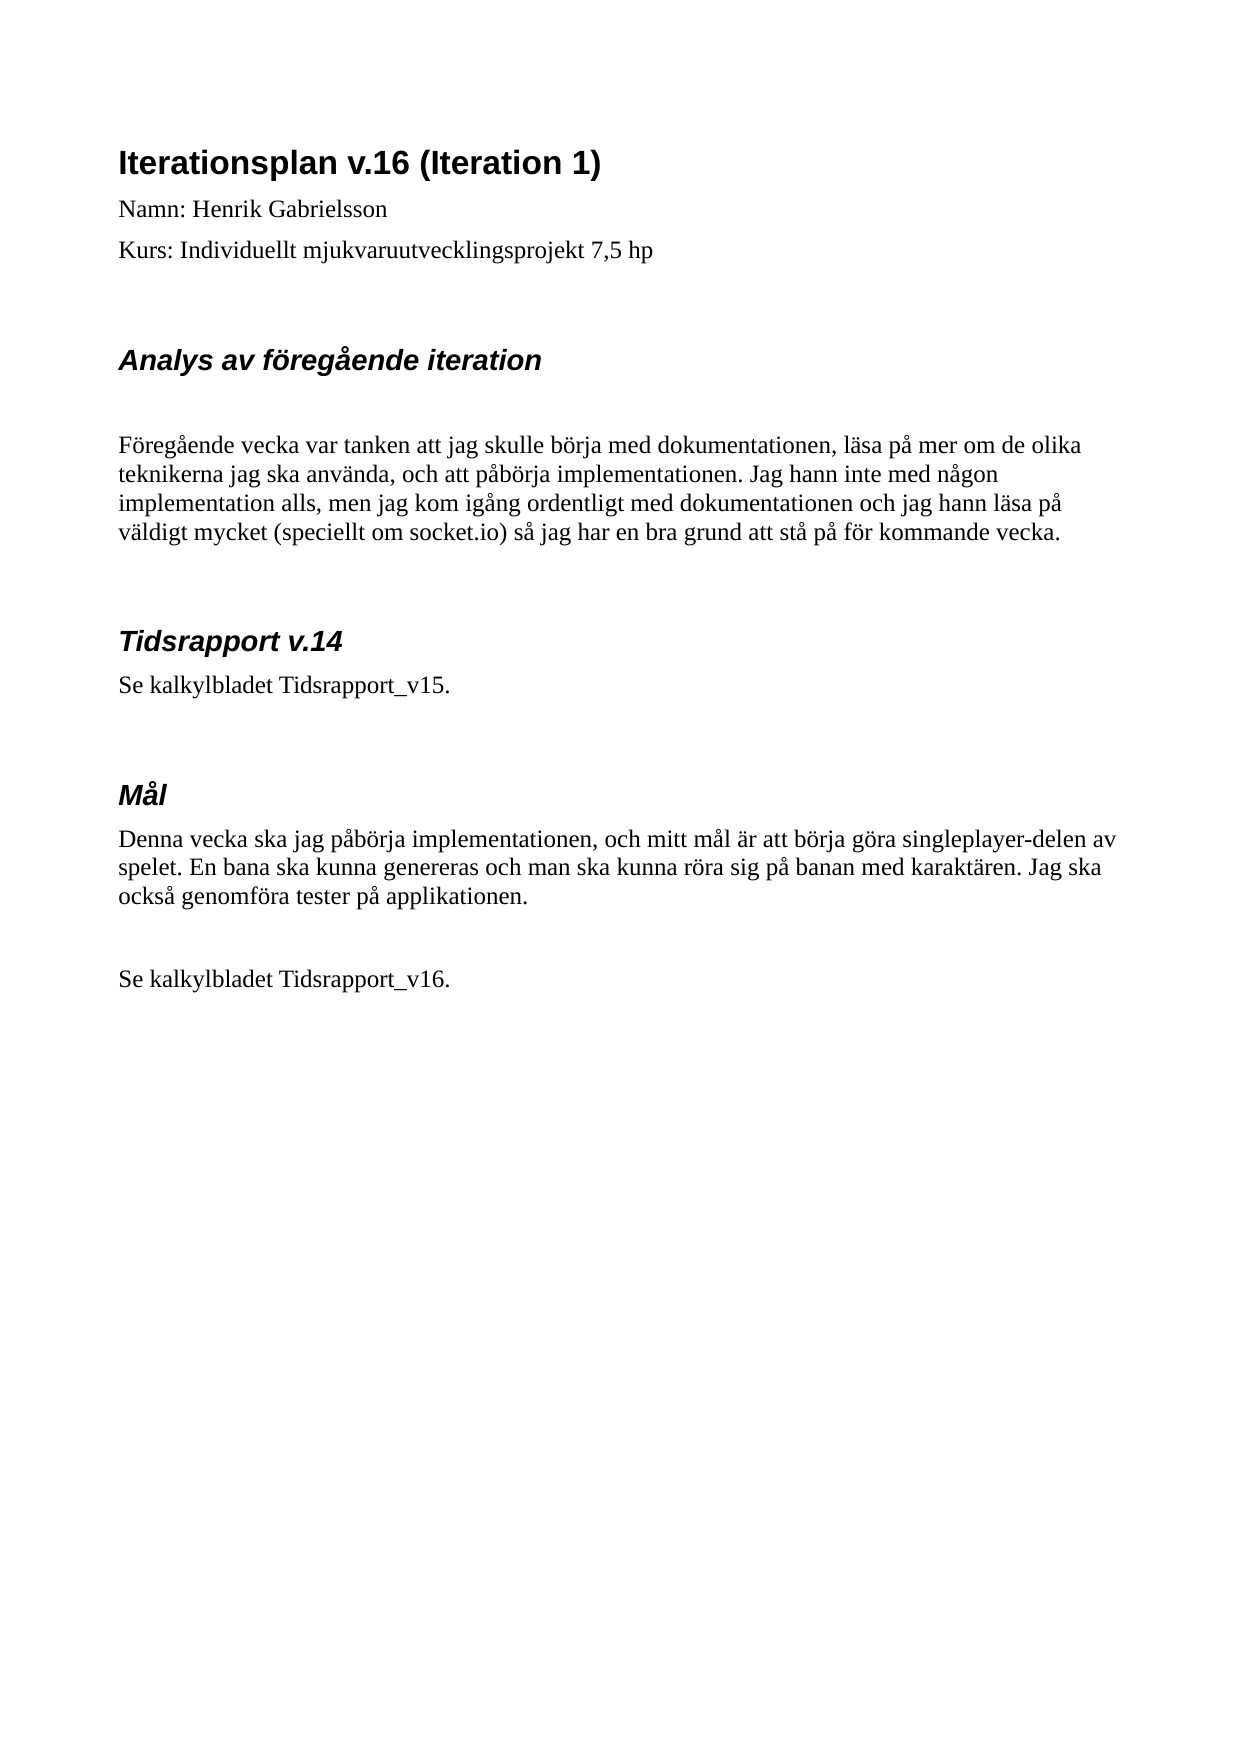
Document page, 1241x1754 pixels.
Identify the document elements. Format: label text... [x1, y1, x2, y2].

subtitle Iterationsplan v.16 (Iteration 1) [118, 143, 1122, 182]
subtitle Analys av föregående iteration [118, 343, 1122, 377]
subtitle Tidsrapport v.14 [118, 624, 1122, 658]
text Kurs: Individuellt mjukvaruutvecklingsprojekt 7,5 hp [118, 236, 1122, 264]
text Se kalkylbladet Tidsrapport_v16. [118, 964, 1122, 992]
text Denna vecka ska jag påbörja implementationen, och mitt mål är att börja göra singleplayer-delen av spelet. En bana ska kunna genereras och man ska kunna röra sig på banan med karaktären. Jag ska också genomföra tester på applikationen. [118, 824, 1122, 910]
subtitle Mål [118, 778, 1122, 811]
text Föregående vecka var tanken att jag skulle börja med dokumentationen, läsa på mer om de olika teknikerna jag ska använda, och att påbörja implementationen. Jag hann inte med någon implementation alls, men jag kom igång ordentligt med dokumentationen och jag hann läsa på väldigt mycket (speciellt om socket.io) så jag har en bra grund att stå på för kommande vecka. [118, 430, 1122, 545]
text Namn: Henrik Gabrielsson [118, 194, 1122, 223]
text Se kalkylbladet Tidsrapport_v15. [118, 670, 1122, 699]
